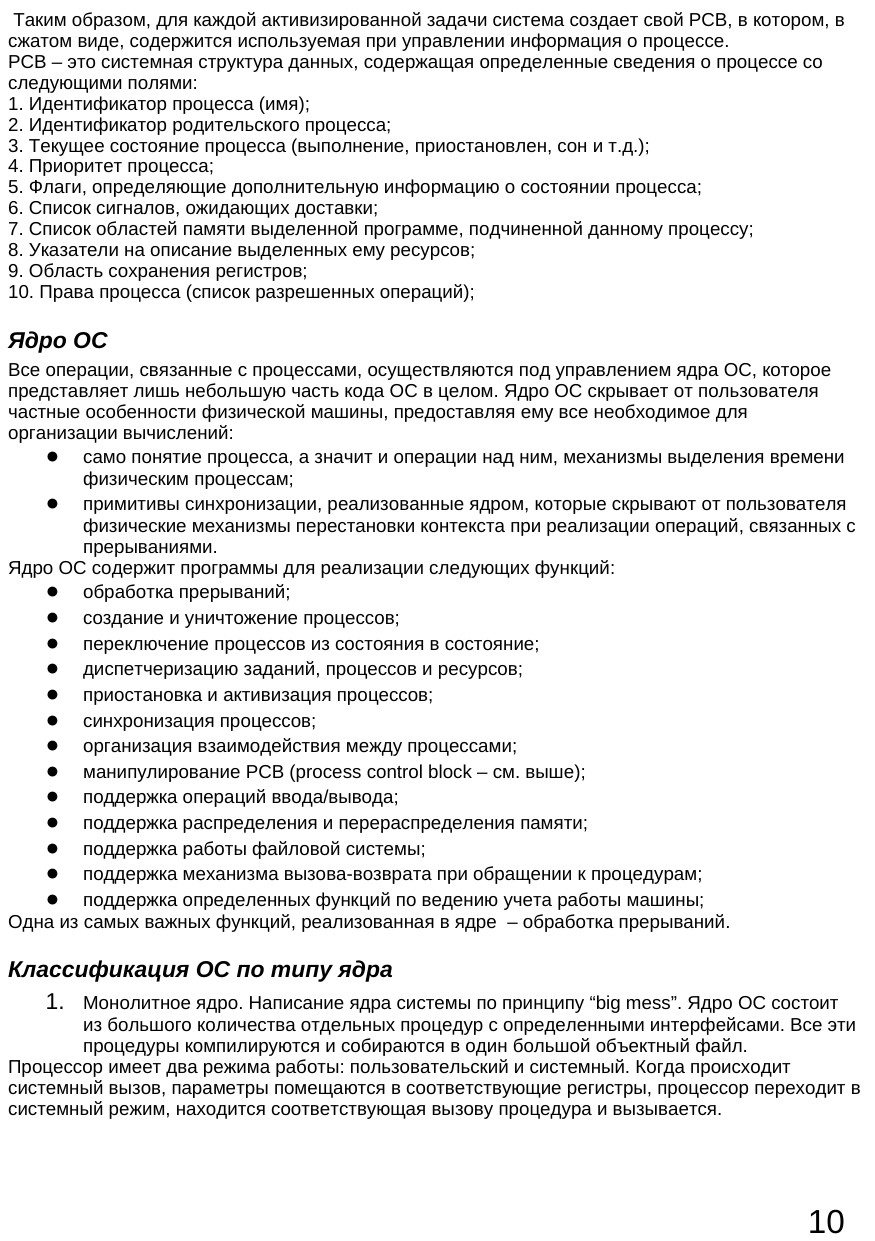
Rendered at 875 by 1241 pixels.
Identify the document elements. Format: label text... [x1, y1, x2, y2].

text 7. Список областей памяти выделенной программе, подчиненной данному процессу; [8, 219, 861, 240]
list манипулирование РСВ (process control block – см. выше); [45, 757, 861, 783]
text РСВ – это системная структура данных, содержащая определенные сведения о процессе со следующими полями: [8, 51, 861, 93]
list само понятие процесса, а значит и операции над ним, механизмы выделения времени физическим процессам; [45, 443, 861, 490]
list приостановка и активизация процессов; [45, 681, 861, 706]
text 5. Флаги, определяющие дополнительную информацию о состоянии процесса; [8, 177, 861, 198]
list поддержка операций ввода/вывода; [45, 783, 861, 809]
text 8. Указатели на описание выделенных ему ресурсов; [8, 240, 861, 261]
text 4. Приоритет процесса; [8, 156, 861, 177]
list организация взаимодействия между процессами; [45, 732, 861, 757]
text 9. Область сохранения регистров; [8, 261, 861, 282]
list поддержка определенных функций по ведению учета работы машины; [45, 886, 861, 911]
text 2. Идентификатор родительского процесса; [8, 114, 861, 135]
text 3. Текущее состояние процесса (выполнение, приостановлен, сон и т.д.); [8, 135, 861, 156]
list диспетчеризацию заданий, процессов и ресурсов; [45, 655, 861, 681]
list примитивы синхронизации, реализованные ядром, которые скрывают от пользователя физические механизмы перестановки контекста при реализации операций, связанных с прерываниями. [45, 490, 861, 557]
list синхронизация процессов; [45, 706, 861, 732]
subtitle Ядро ОС [8, 327, 861, 353]
text 10. Права процесса (список разрешенных операций); [8, 282, 861, 302]
text 6. Список сигналов, ожидающих доставки; [8, 198, 861, 219]
list Монолитное ядро. Написание ядра системы по принципу “big mess”. Ядро ОС состоит из большого количества отдельных процедур с определенными интерфейсами. Все эти процедуры компилируются и собираются в один большой объектный файл. [45, 989, 861, 1057]
list поддержка работы файловой системы; [45, 834, 861, 860]
subtitle Классификация ОС по типу ядра [8, 957, 861, 983]
text Все операции, связанные с процессами, осуществляются под управлением ядра ОС, которое представляет лишь небольшую часть кода ОС в целом. Ядро ОС скрывает от пользователя частные особенности физической машины, предоставляя ему все необходимое для организации вычислений: [8, 359, 861, 443]
list создание и уничтожение процессов; [45, 604, 861, 629]
text 1. Идентификатор процесса (имя); [8, 93, 861, 114]
list переключение процессов из состояния в состояние; [45, 629, 861, 655]
list обработка прерываний; [45, 578, 861, 604]
text Таким образом, для каждой активизированной задачи система создает свой РСВ, в котором, в сжатом виде, содержится используемая при управлении информация о процессе. [8, 9, 861, 51]
text Ядро ОС содержит программы для реализации следующих функций: [8, 557, 861, 578]
text Процессор имеет два режима работы: пользовательский и системный. Когда происходит системный вызов, параметры помещаются в соответствующие регистры, процессор переходит в системный режим, находится соответствующая вызову процедура и вызывается. [8, 1057, 861, 1119]
list поддержка распределения и перераспределения памяти; [45, 809, 861, 834]
list поддержка механизма вызова-возврата при обращении к процедурам; [45, 860, 861, 886]
text Одна из самых важных функций, реализованная в ядре – обработка прерываний. [8, 911, 861, 932]
